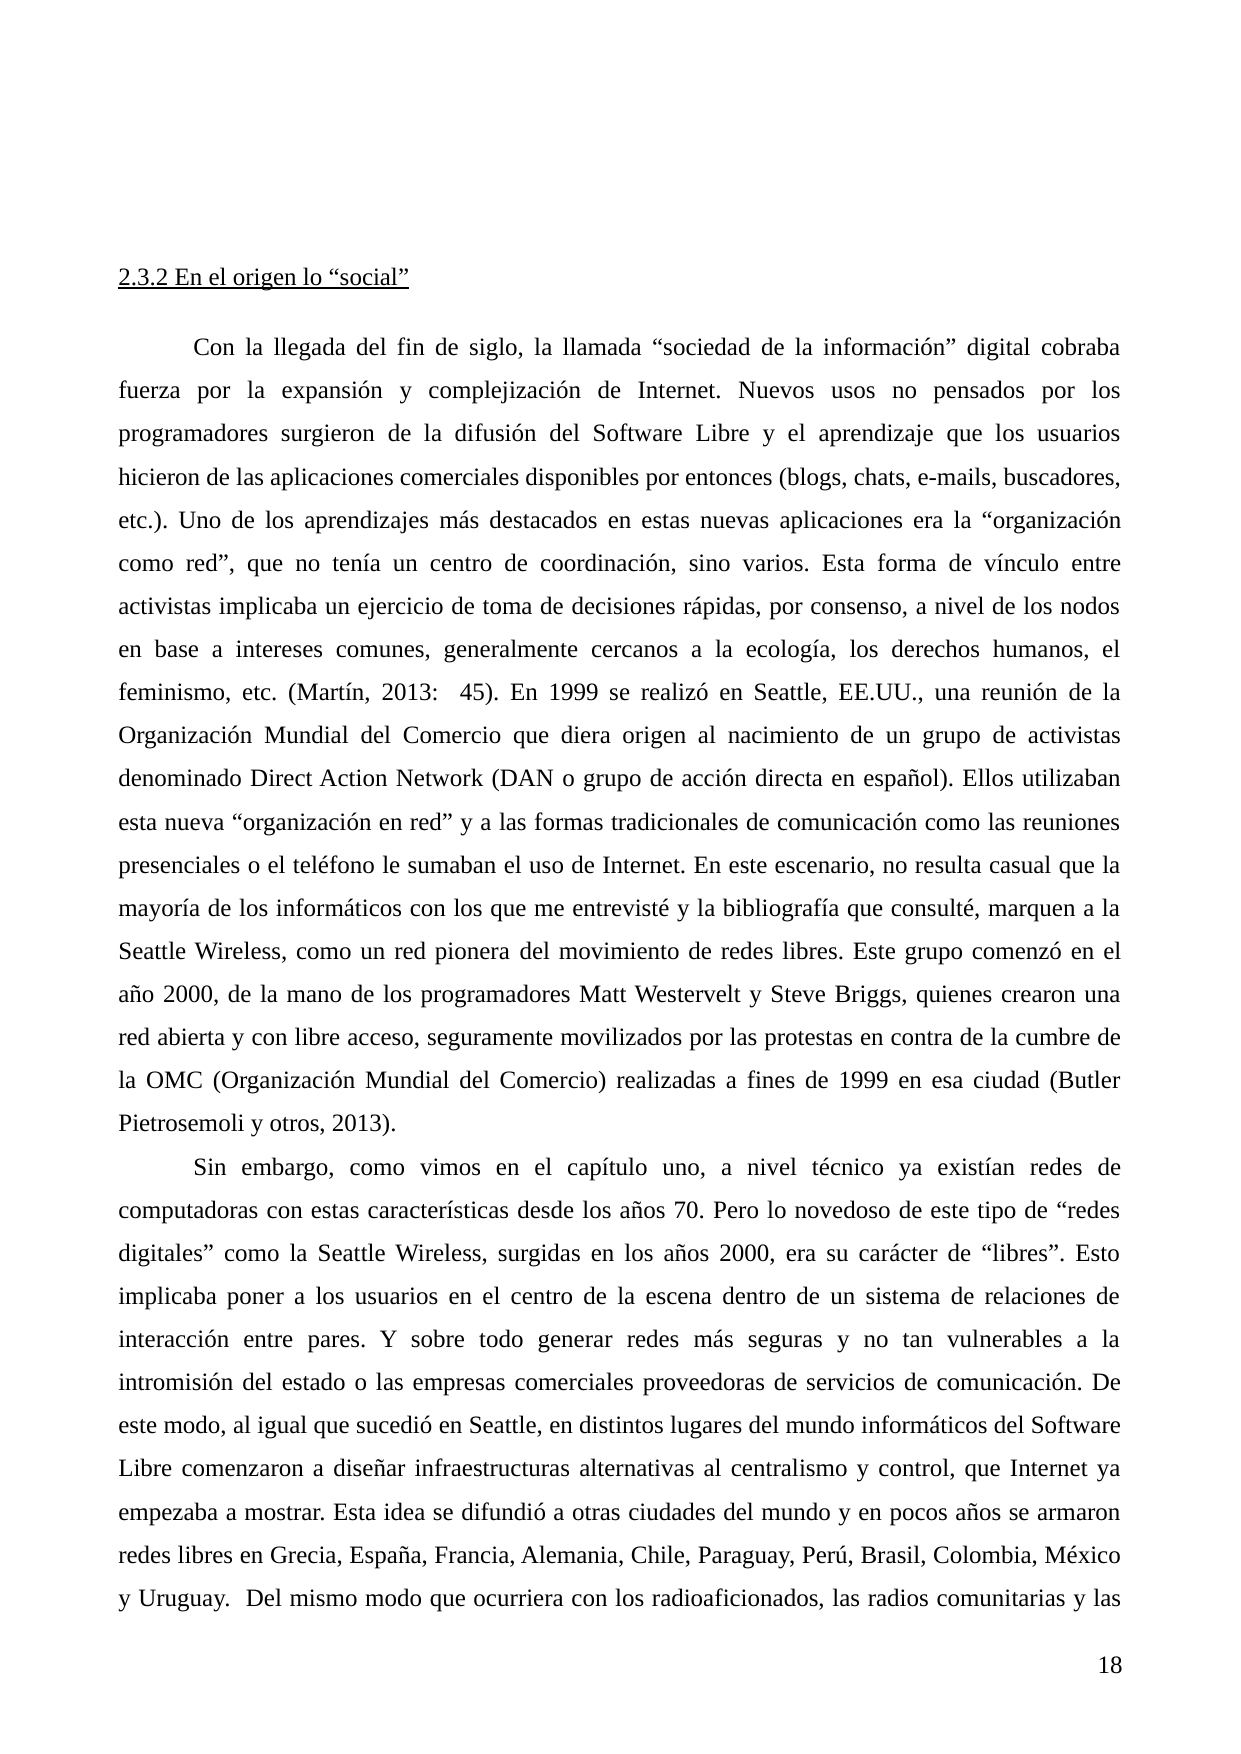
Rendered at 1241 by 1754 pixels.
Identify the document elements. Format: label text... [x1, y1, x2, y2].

text Con la llegada del fin de siglo, la llamada “sociedad de la información” digital cobraba fuerza por la expansión y complejización de Internet. Nuevos usos no pensados por los programadores surgieron de la difusión del Software Libre y el aprendizaje que los usuarios hicieron de las aplicaciones comerciales disponibles por entonces (blogs, chats, e-mails, buscadores, etc.). Uno de los aprendizajes más destacados en estas nuevas aplicaciones era la “organización como red”, que no tenía un centro de coordinación, sino varios. Esta forma de vínculo entre activistas implicaba un ejercicio de toma de decisiones rápidas, por consenso, a nivel de los nodos en base a intereses comunes, generalmente cercanos a la ecología, los derechos humanos, el feminismo, etc. (Martín, 2013: 45). En 1999 se realizó en Seattle, EE.UU., una reunión de la Organización Mundial del Comercio que diera origen al nacimiento de un grupo de activistas denominado Direct Action Network (DAN o grupo de acción directa en español). Ellos utilizaban esta nueva “organización en red” y a las formas tradicionales de comunicación como las reuniones presenciales o el teléfono le sumaban el uso de Internet. En este escenario, no resulta casual que la mayoría de los informáticos con los que me entrevisté y la bibliografía que consulté, marquen a la Seattle Wireless, como un red pionera del movimiento de redes libres. Este grupo comenzó en el año 2000, de la mano de los programadores Matt Westervelt y Steve Briggs, quienes crearon una red abierta y con libre acceso, seguramente movilizados por las protestas en contra de la cumbre de la OMC (Organización Mundial del Comercio) realizadas a fines de 1999 en esa ciudad (Butler Pietrosemoli y otros, 2013). [118, 332, 1122, 1137]
text Sin embargo, como vimos en el capítulo uno, a nivel técnico ya existían redes de computadoras con estas características desde los años 70. Pero lo novedoso de este tipo de “redes digitales” como la Seattle Wireless, surgidas en los años 2000, era su carácter de “libres”. Esto implicaba poner a los usuarios en el centro de la escena dentro de un sistema de relaciones de interacción entre pares. Y sobre todo generar redes más seguras y no tan vulnerables a la intromisión del estado o las empresas comerciales proveedoras de servicios de comunicación. De este modo, al igual que sucedió en Seattle, en distintos lugares del mundo informáticos del Software Libre comenzaron a diseñar infraestructuras alternativas al centralismo y control, que Internet ya empezaba a mostrar. Esta idea se difundió a otras ciudades del mundo y en pocos años se armaron redes libres en Grecia, España, Francia, Alemania, Chile, Paraguay, Perú, Brasil, Colombia, México y Uruguay. Del mismo modo que ocurriera con los radioaficionados, las radios comunitarias y las [118, 1152, 1122, 1612]
subtitle 2.3.2 En el origen lo “social” [118, 262, 1122, 291]
